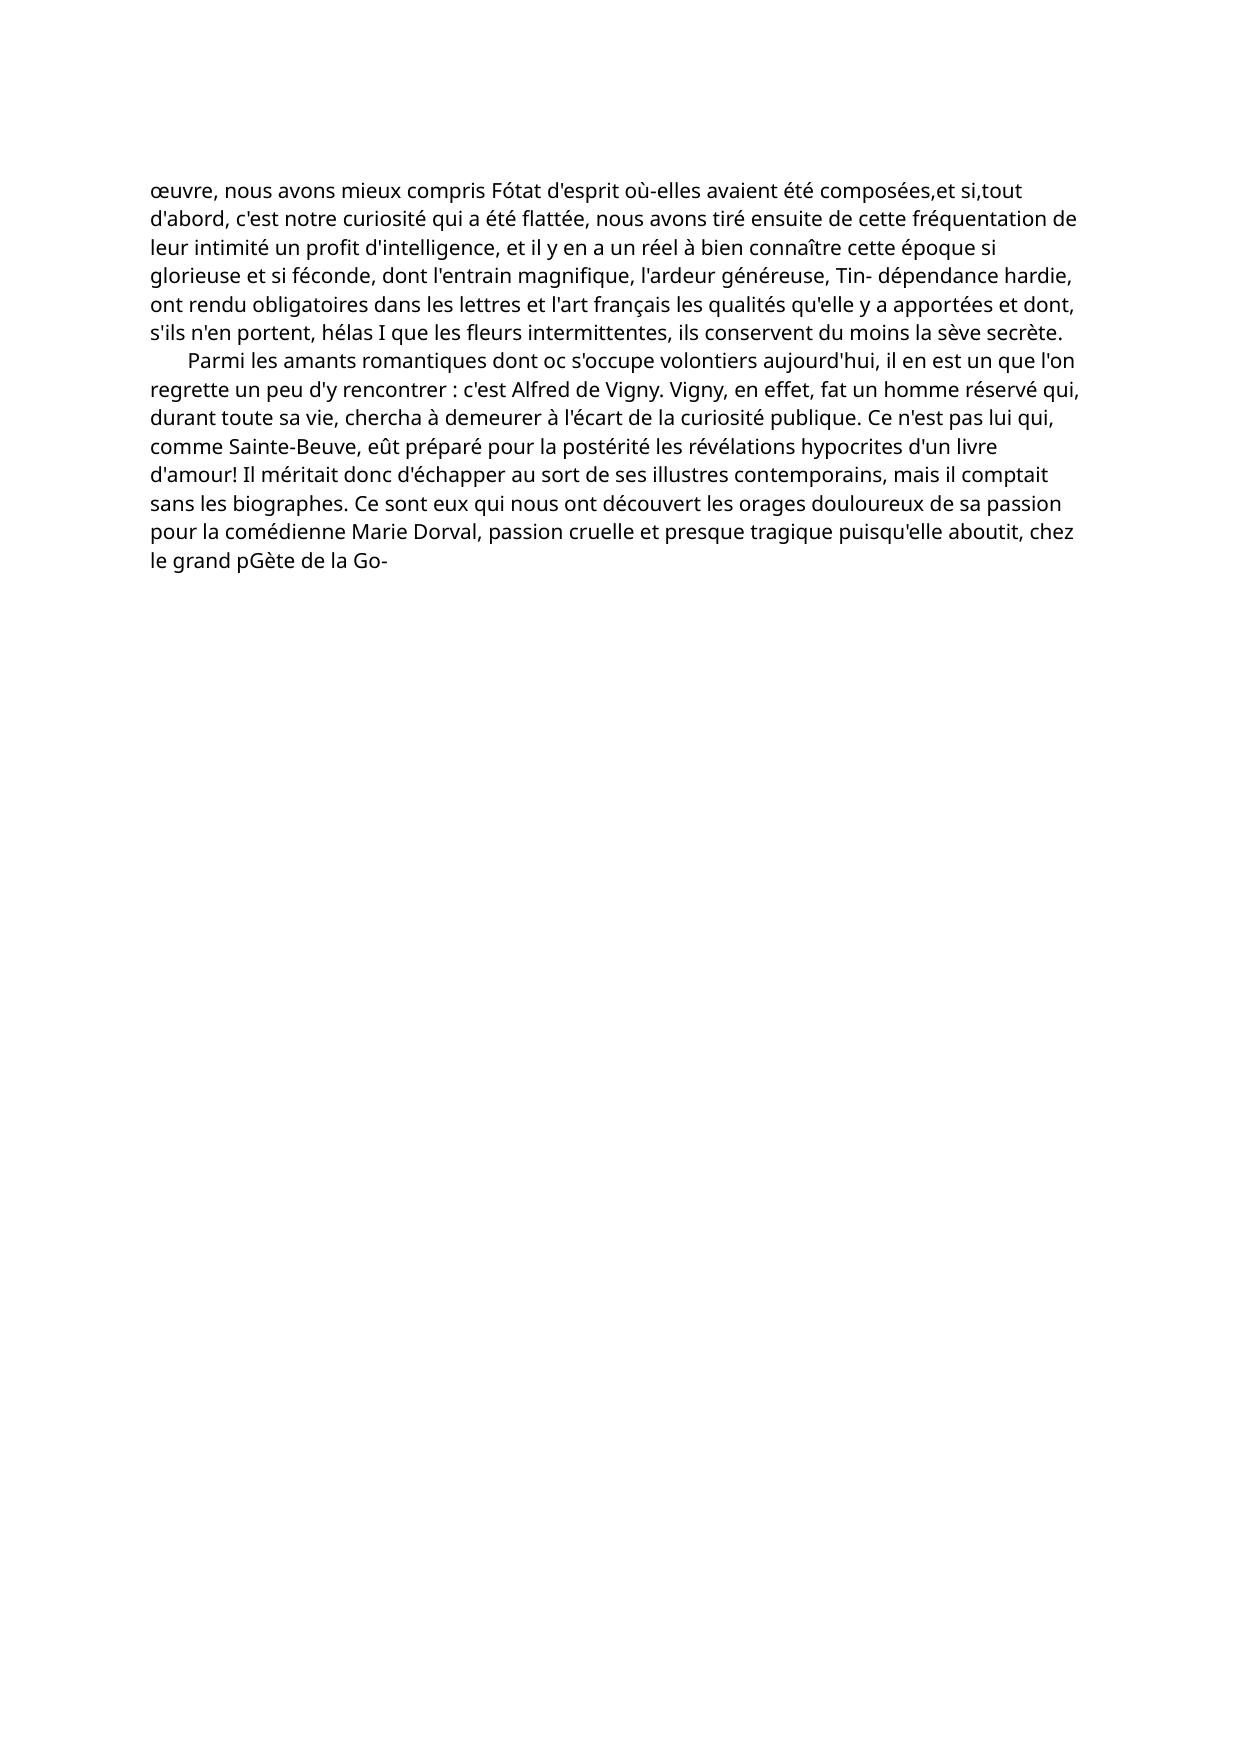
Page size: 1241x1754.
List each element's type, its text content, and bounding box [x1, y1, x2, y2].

text Parmi les amants romantiques dont oc s'occupe volontiers aujourd'hui, il en est un que l'on regrette un peu d'y rencontrer : c'est Alfred de Vigny. Vigny, en effet, fat un homme réservé qui, durant toute sa vie, chercha à demeurer à l'écart de la curiosité publique. Ce n'est pas lui qui, comme Sainte-Beuve, eût préparé pour la postérité les révélations hypocrites d'un livre d'amour! Il méri­tait donc d'échapper au sort de ses illustres con­temporains, mais il comptait sans les biographes. Ce sont eux qui nous ont découvert les orages douloureux de sa passion pour la comédienne Marie Dorval, passion cruelle et presque tragique puisqu'elle aboutit, chez le grand pGète de la Go- [150, 347, 1090, 574]
text œuvre, nous avons mieux compris Fótat d'esprit où-elles avaient été composées,et si,tout d'abord, c'est notre curiosité qui a été flattée, nous avons tiré ensuite de cette fréquentation de leur intimité un profit d'intelligence, et il y en a un réel à bien connaître cette époque si glorieuse et si féconde, dont l'entrain magnifique, l'ardeur généreuse, Tin- dépendance hardie, ont rendu obligatoires dans les lettres et l'art français les qualités qu'elle y a appor­tées et dont, s'ils n'en portent, hélas I que les fleurs intermittentes, ils conservent du moins la sève secrète. [150, 176, 1090, 347]
